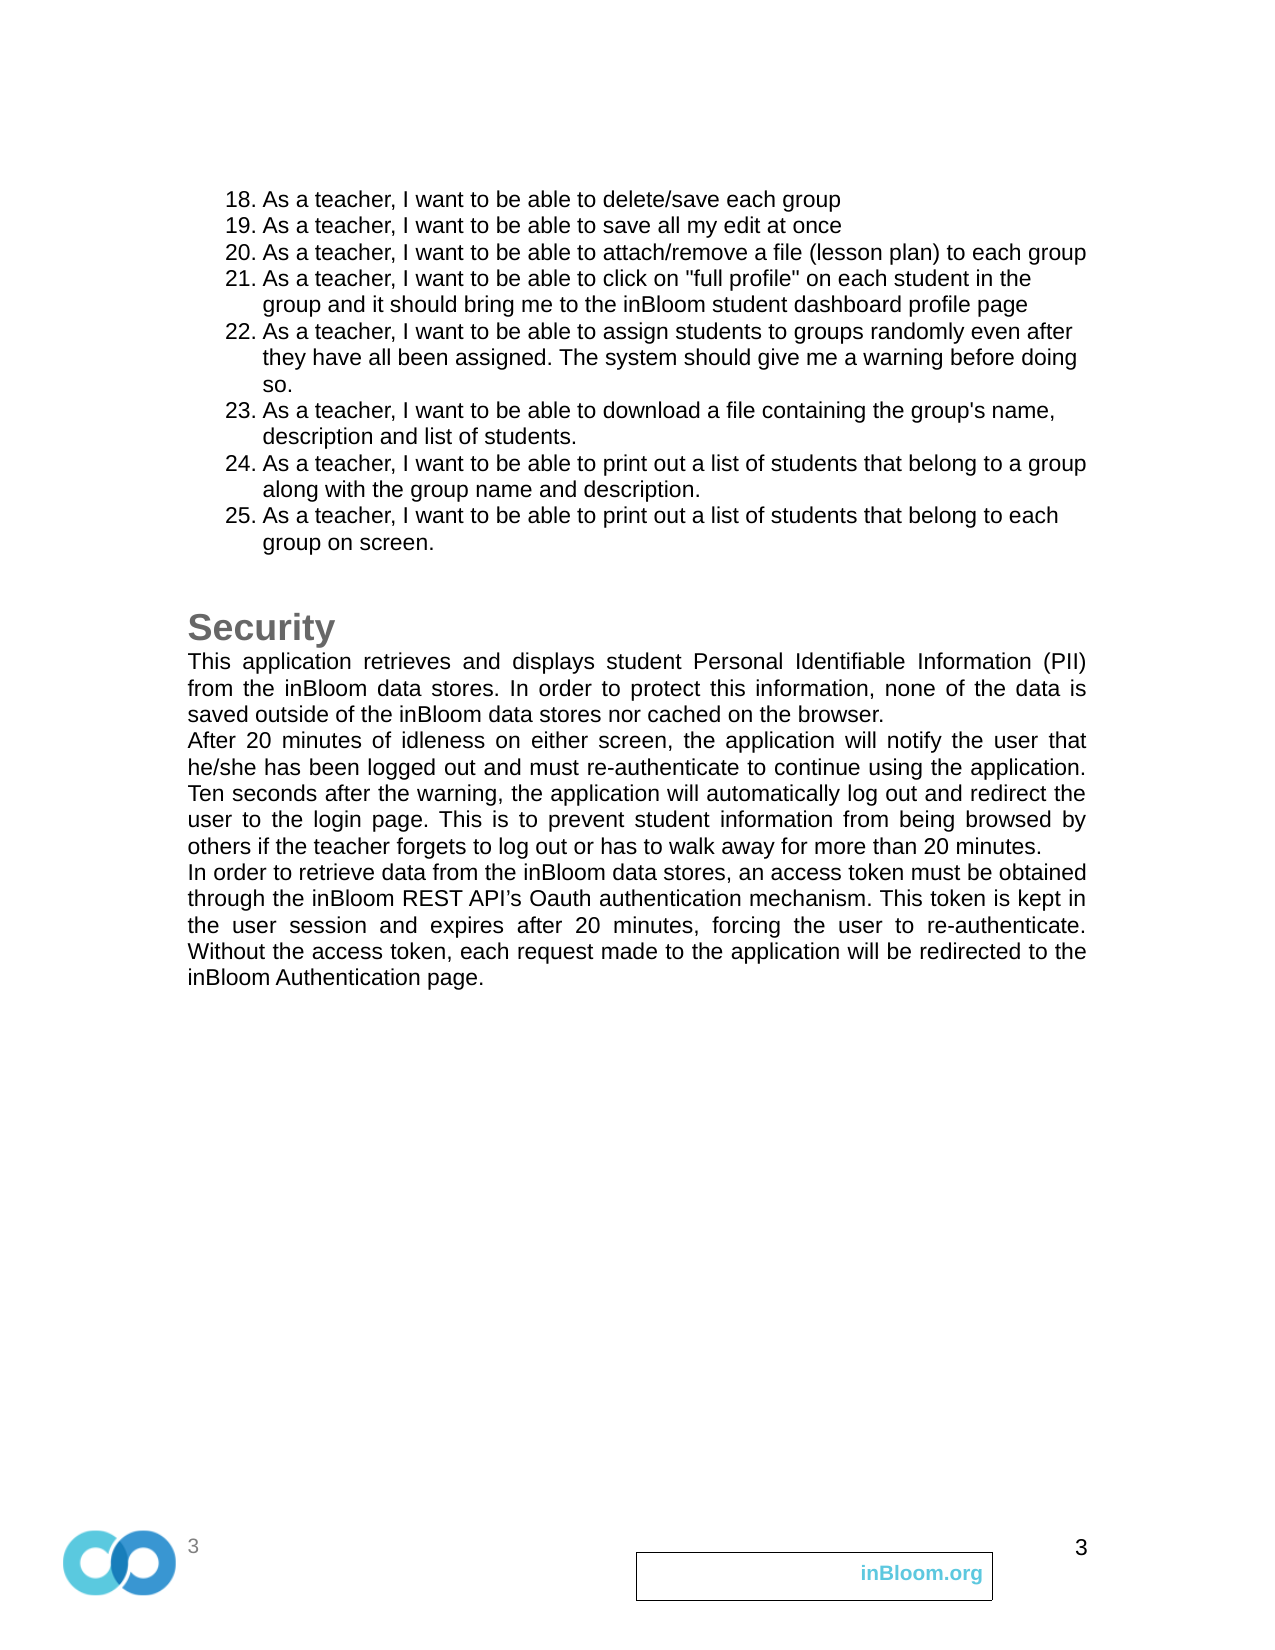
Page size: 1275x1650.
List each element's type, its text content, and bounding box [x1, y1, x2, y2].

text This application retrieves and displays student Personal Identifiable Information (PII) from the inBloom data stores. In order to protect this information, none of the data is saved outside of the inBloom data stores nor cached on the browser. [187, 648, 1087, 727]
text In order to retrieve data from the inBloom data stores, an access token must be obtained through the inBloom REST API’s Oauth authentication mechanism. This token is kept in the user session and expires after 20 minutes, forcing the user to re-authenticate. Without the access token, each request made to the application will be redirected to the inBloom Authentication page. [187, 859, 1087, 991]
list As a teacher, I want to be able to attach/remove a file (lesson plan) to each group [225, 239, 1087, 265]
list As a teacher, I want to be able to download a file containing the group's name, description and list of students. [225, 397, 1087, 449]
list As a teacher, I want to be able to assign students to groups randomly even after they have all been assigned. The system should give me a warning before doing so. [225, 318, 1087, 397]
subtitle Security [187, 605, 1087, 648]
picture [53, 1518, 926, 1635]
list As a teacher, I want to be able to click on "full profile" on each student in the group and it should bring me to the inBloom student dashboard profile page [225, 265, 1087, 318]
list As a teacher, I want to be able to save all my edit at once [225, 212, 1087, 239]
list As a teacher, I want to be able to delete/save each group [225, 186, 1087, 212]
list As a teacher, I want to be able to print out a list of students that belong to each group on screen. [225, 502, 1087, 555]
list As a teacher, I want to be able to print out a list of students that belong to a group along with the group name and description. [225, 449, 1087, 502]
text After 20 minutes of idleness on either screen, the application will notify the user that he/she has been logged out and must re-authenticate to continue using the application. Ten seconds after the warning, the application will automatically log out and redirect the user to the login page. This is to prevent student information from being browsed by others if the teacher forgets to log out or has to walk away for more than 20 minutes. [187, 727, 1087, 859]
